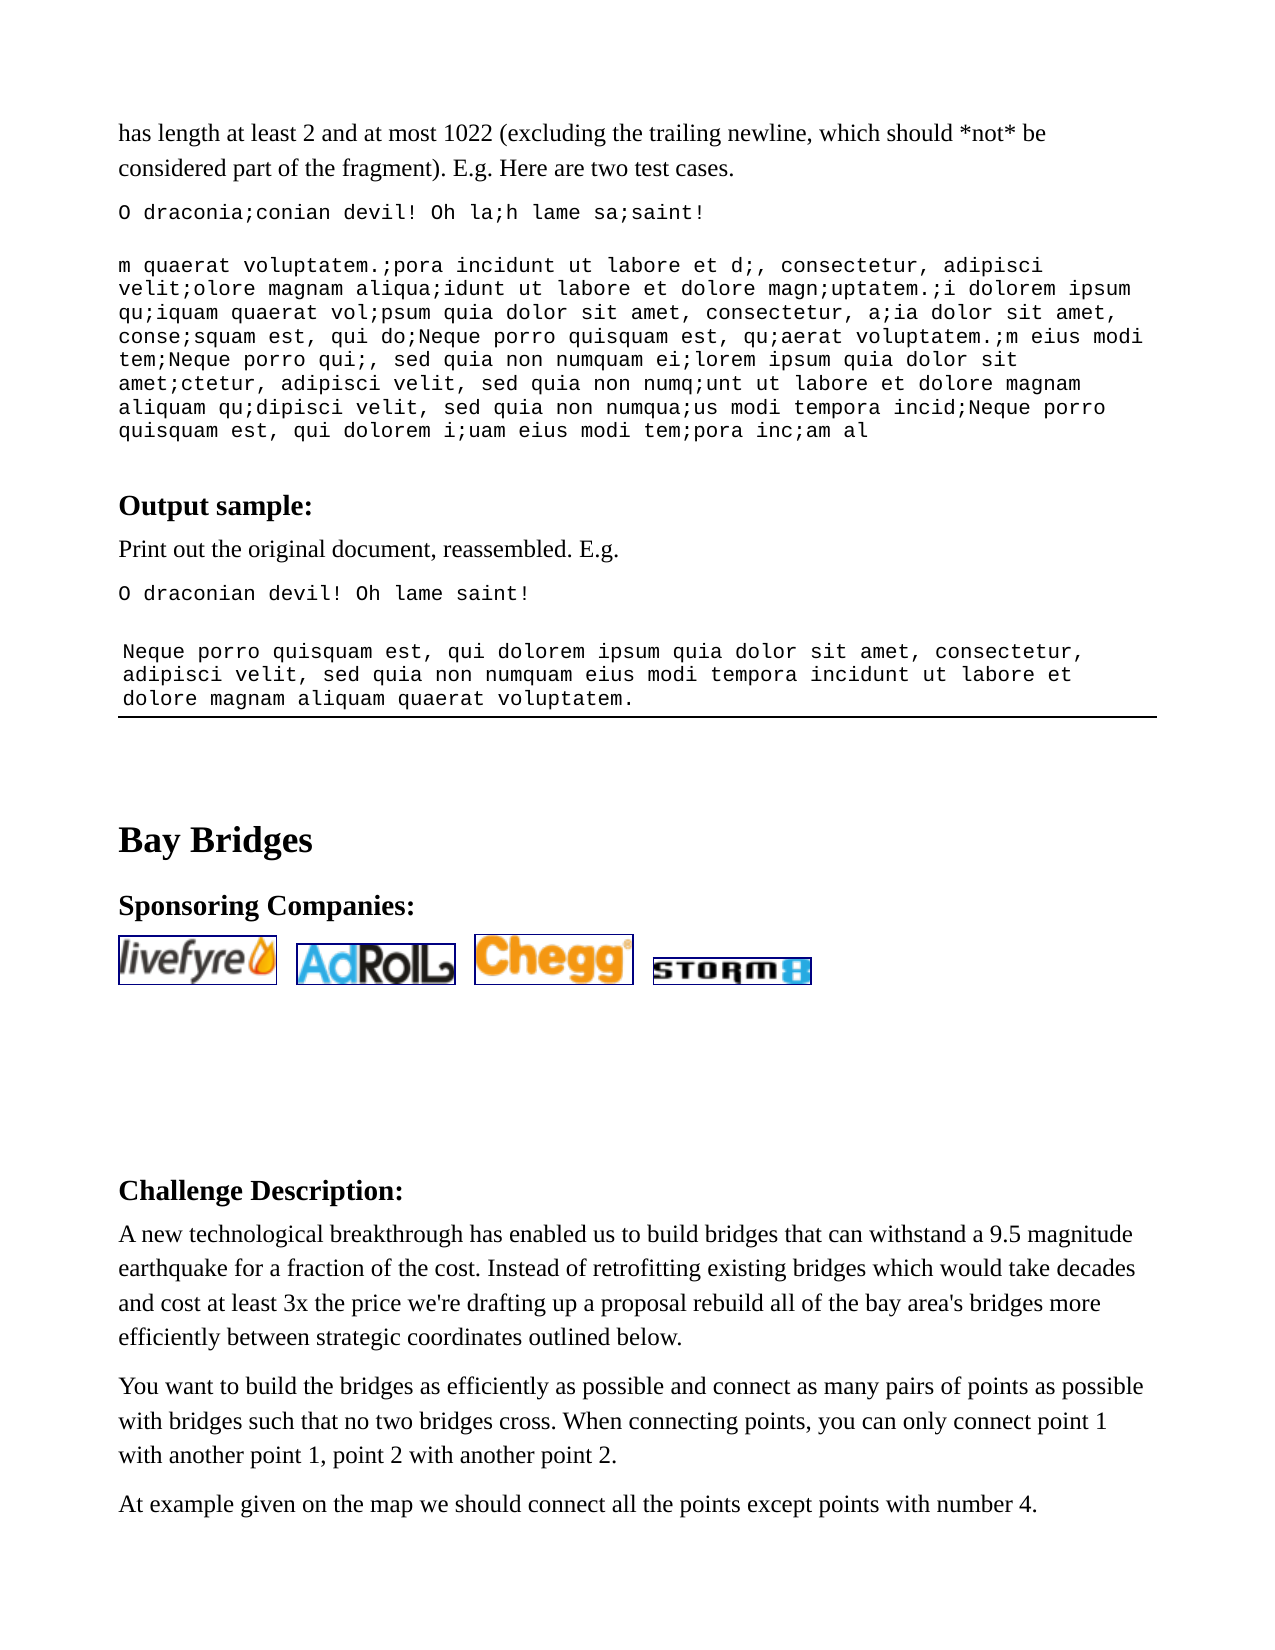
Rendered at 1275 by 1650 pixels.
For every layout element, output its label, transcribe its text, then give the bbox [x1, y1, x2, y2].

text You want to build the bridges as efficiently as possible and connect as many pairs of points as possible with bridges such that no two bridges cross. When connecting points, you can only connect point 1 with another point 1, point 2 with another point 2. [118, 1371, 1157, 1469]
subtitle Output sample: [118, 488, 1157, 522]
text Print out the original document, reassembled. E.g. [118, 534, 1157, 563]
picture [298, 945, 454, 984]
text O draconia;conian devil! Oh la;h lame sa;saint! [118, 202, 1157, 225]
picture [120, 937, 276, 984]
text At example given on the map we should connect all the points except points with number 4. [118, 1489, 1157, 1518]
text m quaerat voluptatem.;pora incidunt ut labore et d;, consectetur, adipisci velit;olore magnam aliqua;idunt ut labore et dolore magn;uptatem.;i dolorem ipsum qu;iquam quaerat vol;psum quia dolor sit amet, consectetur, a;ia dolor sit amet, conse;squam est, qui do;Neque porro quisquam est, qu;aerat voluptatem.;m eius modi tem;Neque porro qui;, sed quia non numquam ei;lorem ipsum quia dolor sit amet;ctetur, adipisci velit, sed quia non numq;unt ut labore et dolore magnam aliquam qu;dipisci velit, sed quia non numqua;us modi tempora incid;Neque porro quisquam est, qui dolorem i;uam eius modi tem;pora inc;am al [118, 255, 1157, 444]
text has length at least 2 and at most 1022 (excluding the trailing newline, which should *not* be considered part of the fragment). E.g. Here are two test cases. [118, 118, 1157, 181]
subtitle Challenge Description: [118, 1173, 1157, 1206]
subtitle Bay Bridges [118, 817, 1157, 861]
picture [476, 935, 632, 984]
picture [654, 959, 810, 984]
text A new technological breakthrough has enabled us to build bridges that can withstand a 9.5 magnitude earthquake for a fraction of the cost. Instead of retrofitting existing bridges which would take decades and cost at least 3x the price we're drafting up a proposal rebuild all of the bay area's bridges more efficiently between strategic coordinates outlined below. [118, 1219, 1157, 1351]
text O draconian devil! Oh lame saint! [118, 583, 1157, 607]
subtitle Sponsoring Companies: [118, 888, 1157, 921]
text Neque porro quisquam est, qui dolorem ipsum quia dolor sit amet, consectetur, adipisci velit, sed quia non numquam eius modi tempora incidunt ut labore et dolore magnam aliquam quaerat voluptatem. [118, 636, 1157, 716]
